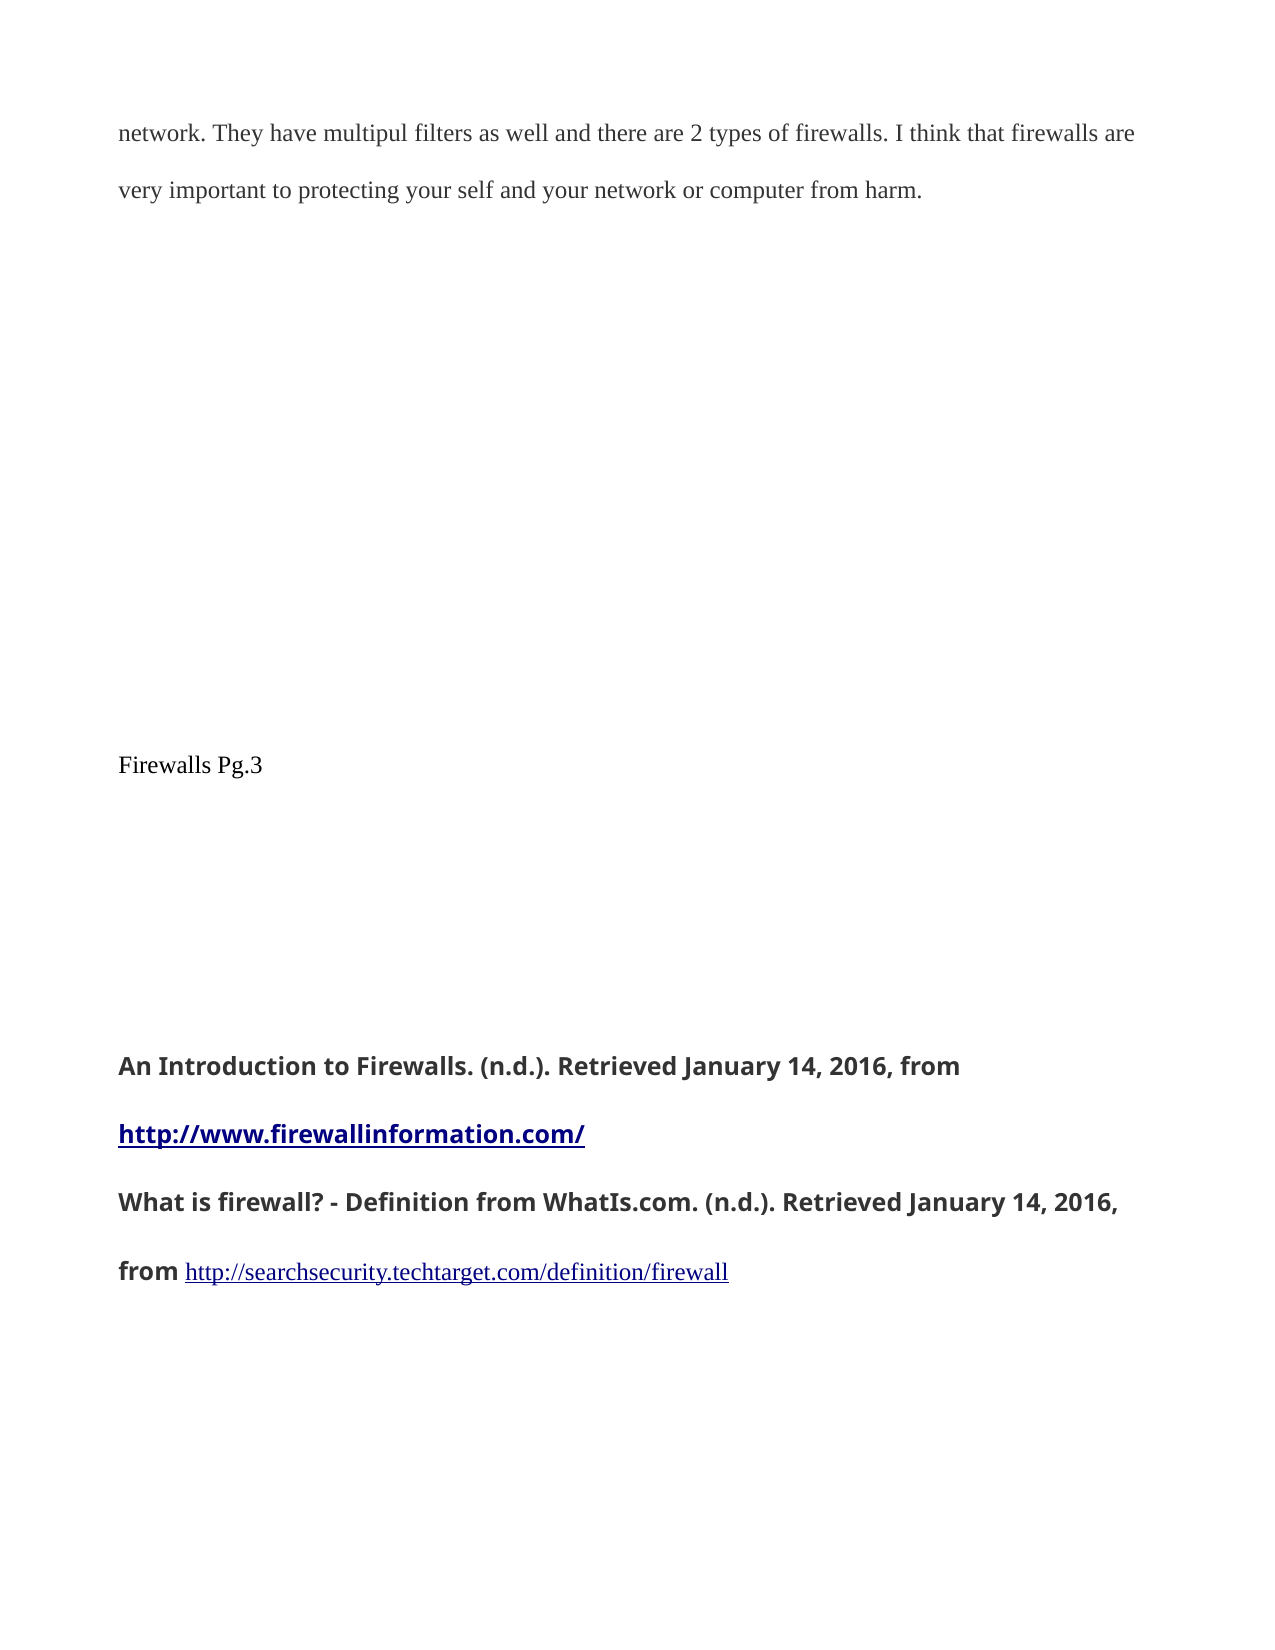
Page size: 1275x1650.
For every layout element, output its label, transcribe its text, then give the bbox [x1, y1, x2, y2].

text What is firewall? - Definition from WhatIs.com. (n.d.). Retrieved January 14, 2016, from http://searchsecurity.techtarget.com/definition/firewall [118, 1185, 1157, 1287]
text network. They have multipul filters as well and there are 2 types of firewalls. I think that firewalls are very important to protecting your self and your network or computer from harm. [118, 118, 1157, 204]
text An Introduction to Firewalls. (n.d.). Retrieved January 14, 2016, from http://www.firewallinformation.com/ [118, 1049, 1157, 1151]
text Firewalls Pg.3 [118, 751, 1157, 779]
